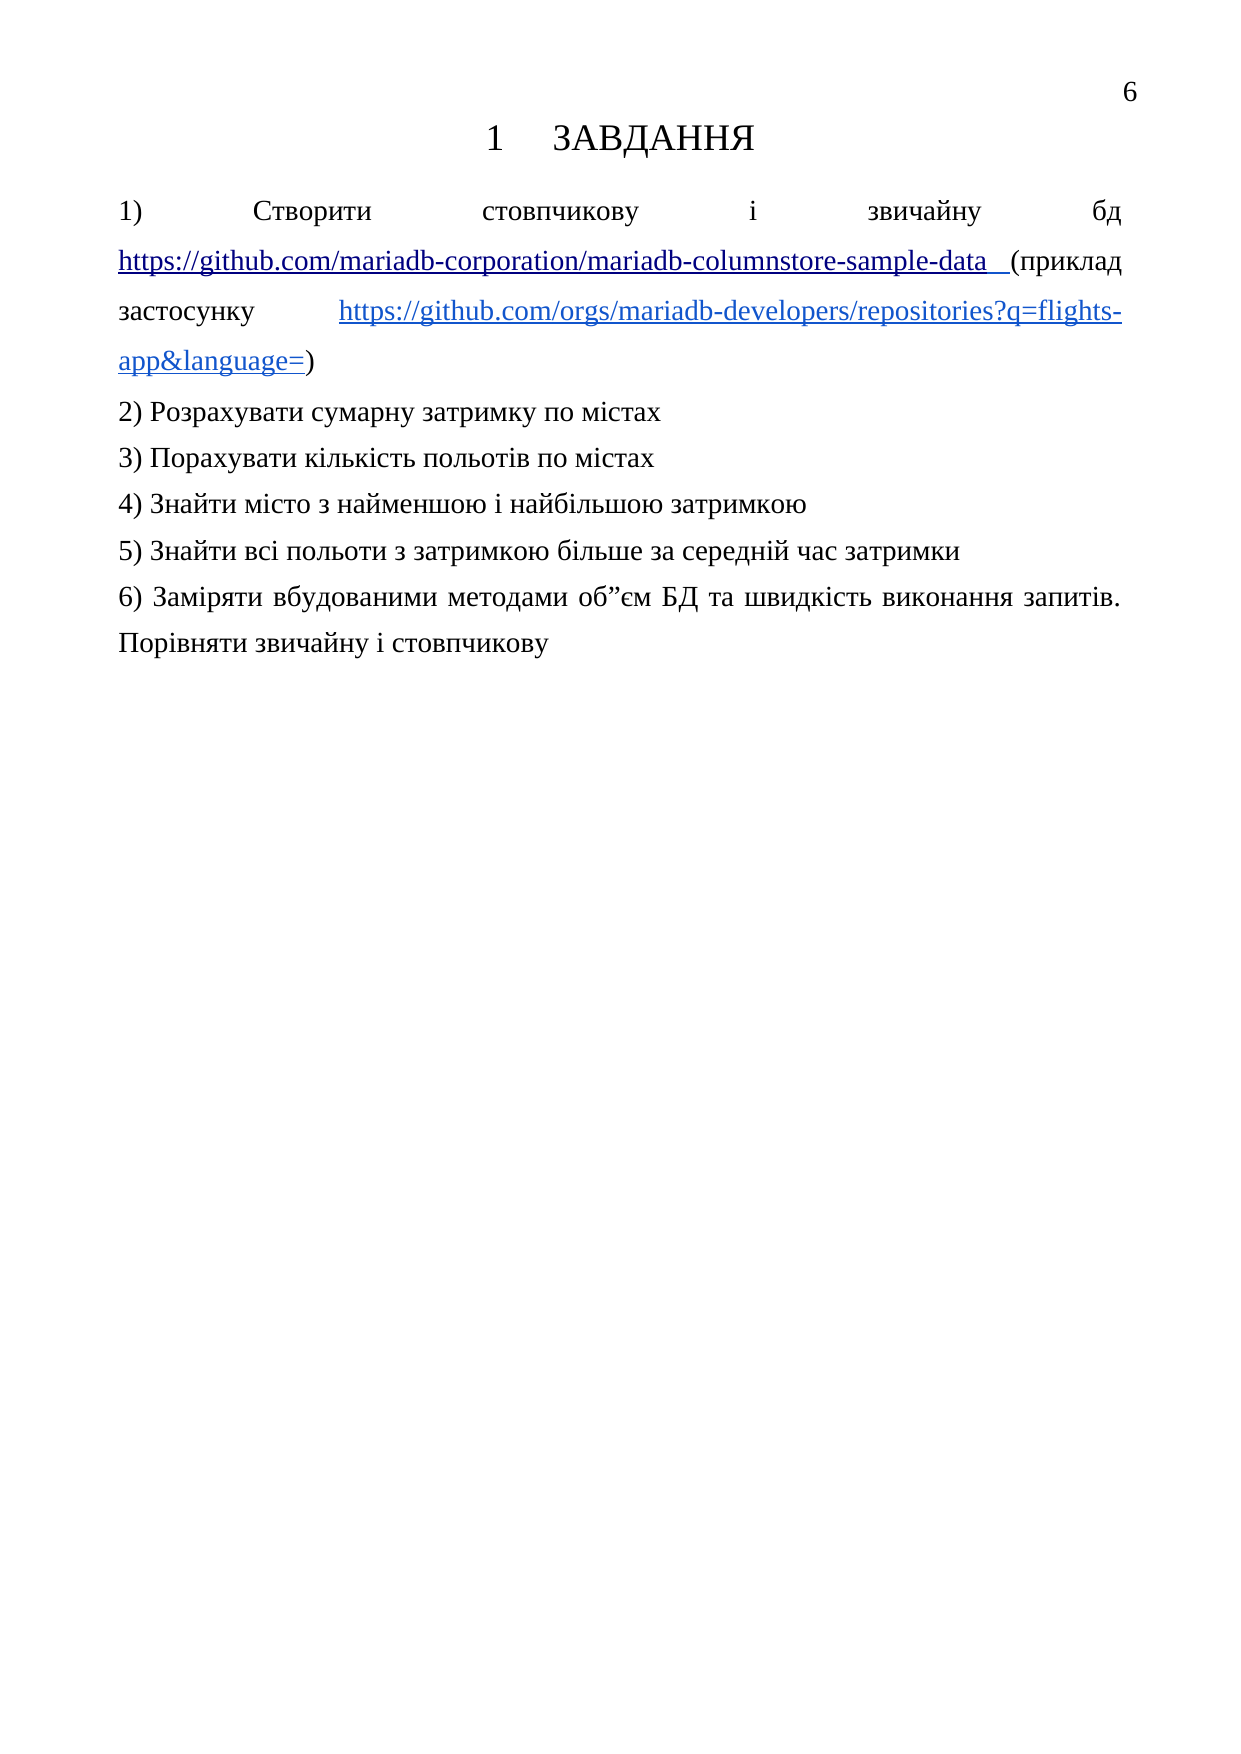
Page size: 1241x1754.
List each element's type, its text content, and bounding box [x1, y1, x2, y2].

text 6) Заміряти вбудованими методами об”єм БД та швидкість виконання запитів. Порівняти звичайну і стовпчикову [118, 579, 1122, 659]
list 1) Створити стовпчикову і звичайну бд https://github.com/mariadb-corporation/mariadb-columnstore-sample-data (приклад застосунку https://github.com/orgs/mariadb-developers/repositories?q=flights-app&language=) [118, 193, 1122, 377]
text 4) Знайти місто з найменшою і найбільшою затримкою [118, 486, 1122, 520]
text 5) Знайти всі польоти з затримкою більше за середній час затримки [118, 533, 1122, 566]
text 3) Порахувати кількість польотів по містах [118, 440, 1122, 474]
subtitle Завдання [118, 115, 1122, 158]
text 2) Розрахувати сумарну затримку по містах [118, 394, 1122, 427]
